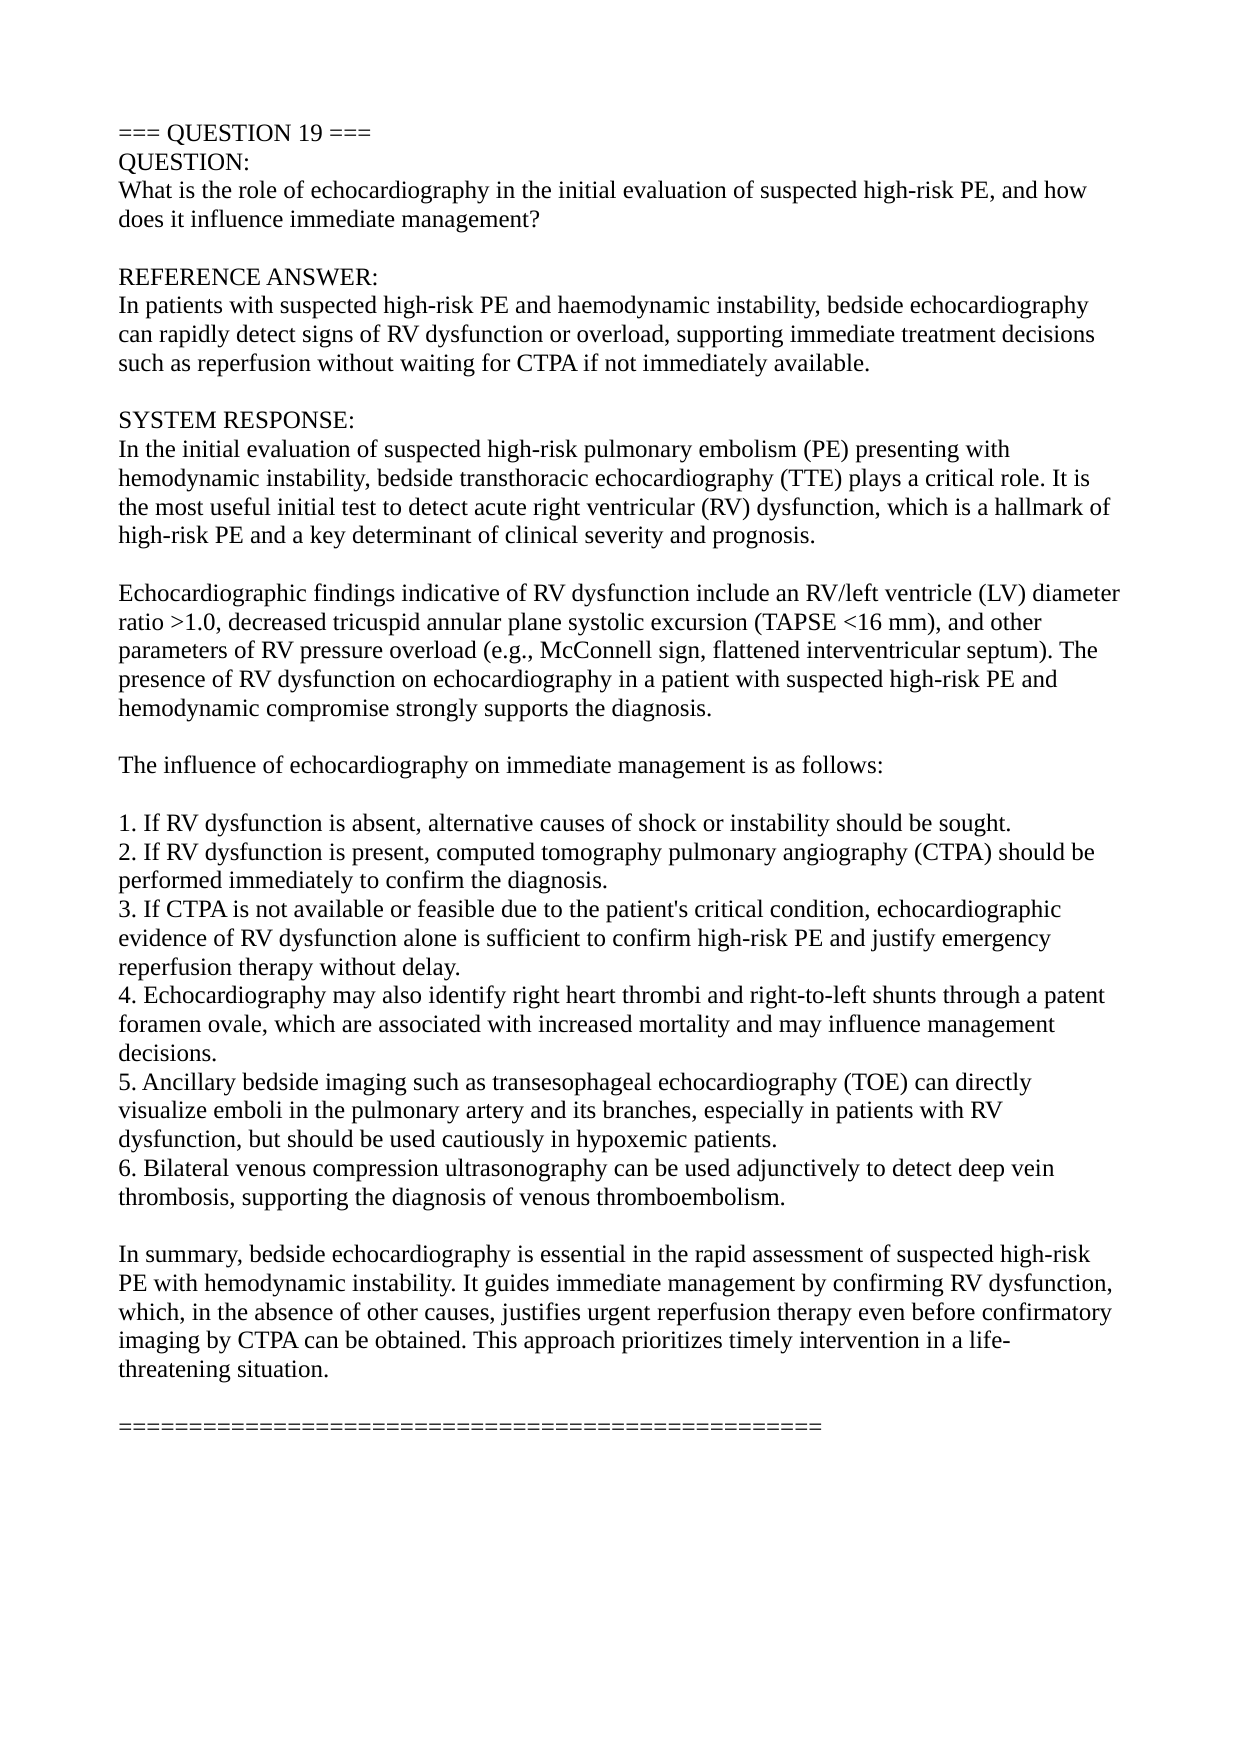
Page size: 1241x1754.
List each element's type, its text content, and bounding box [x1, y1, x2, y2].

text === QUESTION 19 === QUESTION: What is the role of echocardiography in the initial evaluation of suspected high-risk PE, and how does it influence immediate management? REFERENCE ANSWER: In patients with suspected high-risk PE and haemodynamic instability, bedside echocardiography can rapidly detect signs of RV dysfunction or overload, supporting immediate treatment decisions such as reperfusion without waiting for CTPA if not immediately available. SYSTEM RESPONSE: In the initial evaluation of suspected high-risk pulmonary embolism (PE) presenting with hemodynamic instability, bedside transthoracic echocardiography (TTE) plays a critical role. It is the most useful initial test to detect acute right ventricular (RV) dysfunction, which is a hallmark of high-risk PE and a key determinant of clinical severity and prognosis. Echocardiographic findings indicative of RV dysfunction include an RV/left ventricle (LV) diameter ratio >1.0, decreased tricuspid annular plane systolic excursion (TAPSE <16 mm), and other parameters of RV pressure overload (e.g., McConnell sign, flattened interventricular septum). The presence of RV dysfunction on echocardiography in a patient with suspected high-risk PE and hemodynamic compromise strongly supports the diagnosis. The influence of echocardiography on immediate management is as follows: 1. If RV dysfunction is absent, alternative causes of shock or instability should be sought. 2. If RV dysfunction is present, computed tomography pulmonary angiography (CTPA) should be performed immediately to confirm the diagnosis. 3. If CTPA is not available or feasible due to the patient's critical condition, echocardiographic evidence of RV dysfunction alone is sufficient to confirm high-risk PE and justify emergency reperfusion therapy without delay. 4. Echocardiography may also identify right heart thrombi and right-to-left shunts through a patent foramen ovale, which are associated with increased mortality and may influence management decisions. 5. Ancillary bedside imaging such as transesophageal echocardiography (TOE) can directly visualize emboli in the pulmonary artery and its branches, especially in patients with RV dysfunction, but should be used cautiously in hypoxemic patients. 6. Bilateral venous compression ultrasonography can be used adjunctively to detect deep vein thrombosis, supporting the diagnosis of venous thromboembolism. In summary, bedside echocardiography is essential in the rapid assessment of suspected high-risk PE with hemodynamic instability. It guides immediate management by confirming RV dysfunction, which, in the absence of other causes, justifies urgent reperfusion therapy even before confirmatory imaging by CTPA can be obtained. This approach prioritizes timely intervention in a life-threatening situation. ================================================== [118, 118, 1122, 1441]
